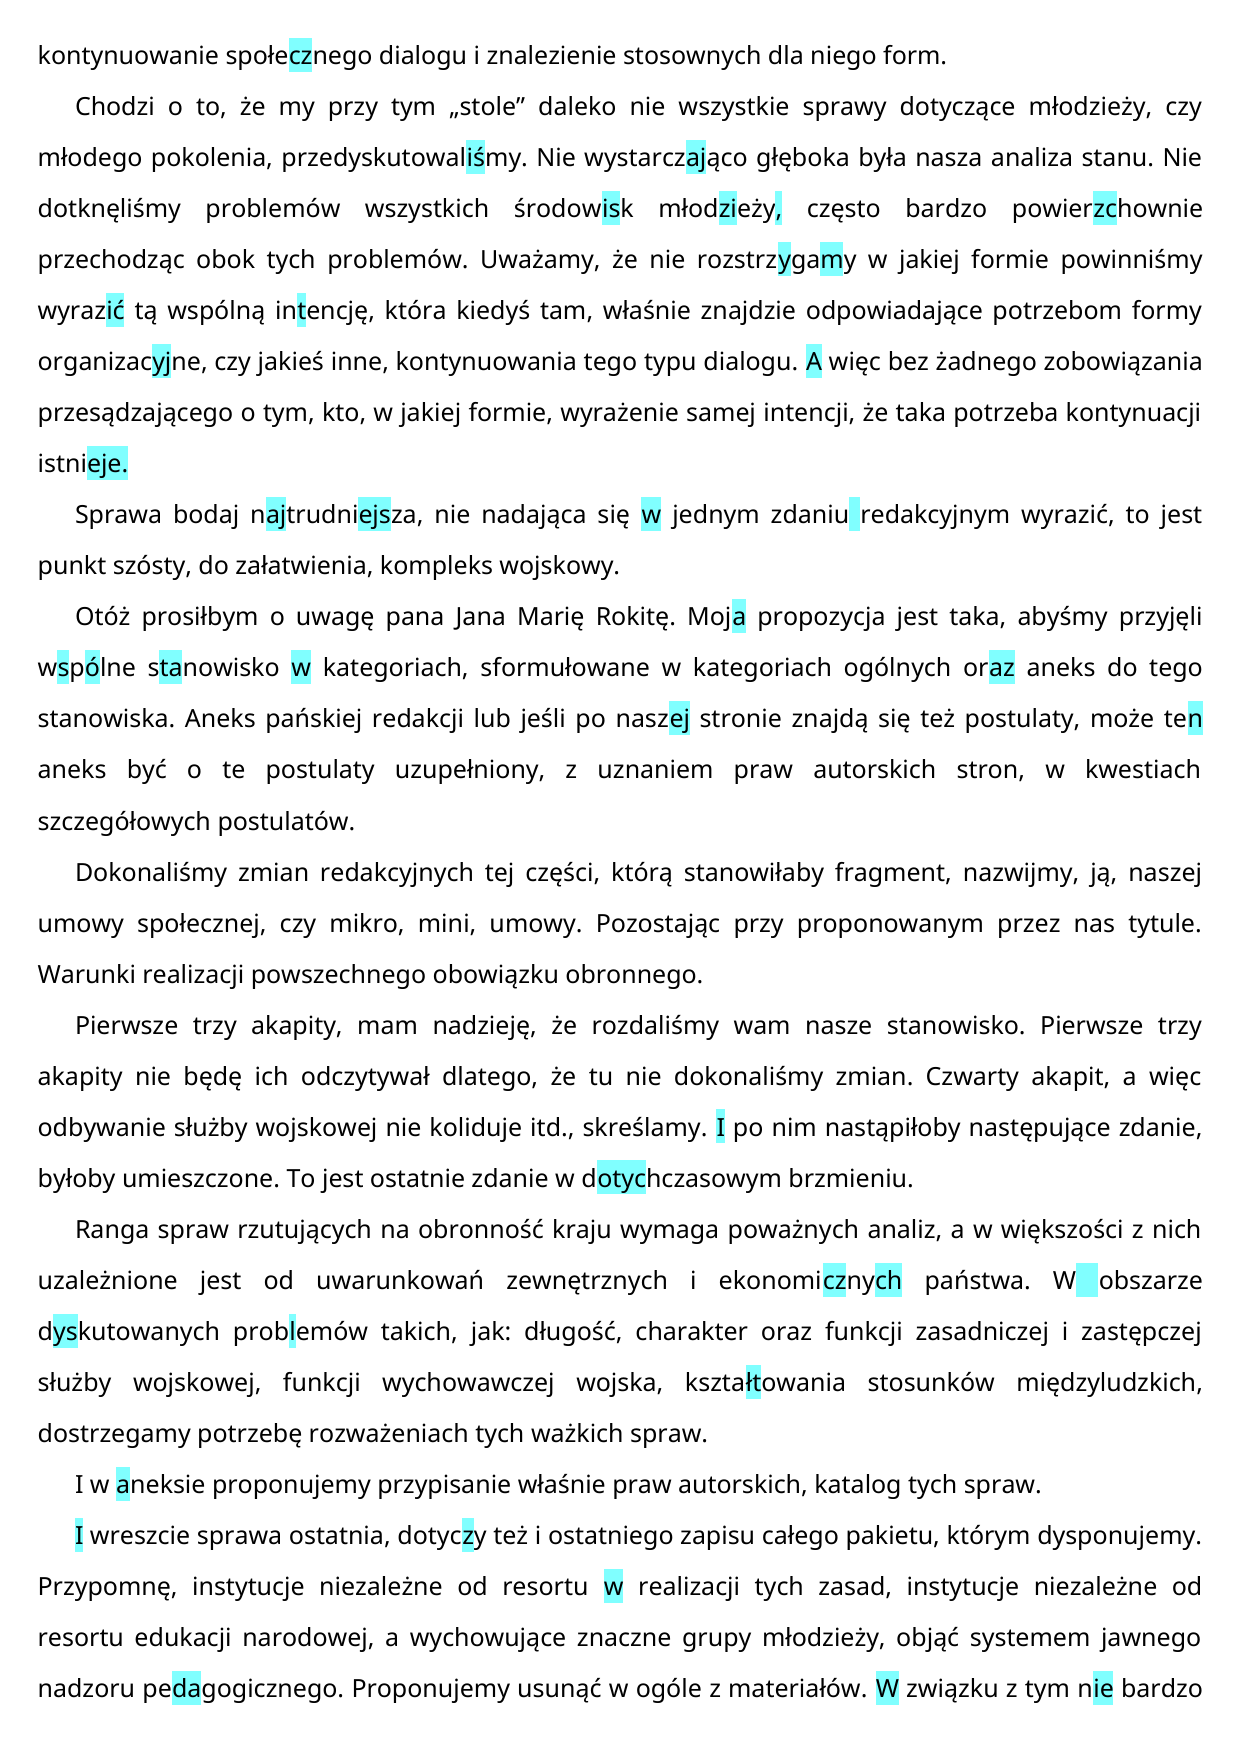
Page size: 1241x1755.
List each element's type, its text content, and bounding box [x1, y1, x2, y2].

text I wreszcie sprawa ostatnia, dotyczy też i ostatniego zapisu całego pakietu, którym dysponujemy. Przypomnę, instytucje niezależne od resortu w realizacji tych zasad, instytucje niezależne od resortu edukacji narodowej, a wychowujące znaczne grupy młodzieży, objąć systemem jawnego nadzoru pedagogicznego. Proponujemy usunąć w ogóle z materiałów. W związku z tym nie bardzo [37, 1518, 1203, 1705]
text Ranga spraw rzutujących na obronność kraju wymaga poważnych analiz, a w większości z nich uzależnione jest od uwarunkowań zewnętrznych i ekonomicznych państwa. W obszarze dyskutowanych problemów takich, jak: długość, charakter oraz funkcji zasadniczej i zastępczej służby wojskowej, funkcji wychowawczej wojska, kształtowania stosunków międzyludzkich, dostrzegamy potrzebę rozważeniach tych ważkich spraw. [37, 1211, 1203, 1450]
text I w aneksie proponujemy przypisanie właśnie praw autorskich, katalog tych spraw. [37, 1467, 1203, 1501]
text Dokonaliśmy zmian redakcyjnych tej części, którą stanowiłaby fragment, nazwijmy, ją, naszej umowy społecznej, czy mikro, mini, umowy. Pozostając przy proponowanym przez nas tytule. Warunki realizacji powszechnego obowiązku obronnego. [37, 854, 1203, 990]
text Pierwsze trzy akapity, mam nadzieję, że rozdaliśmy wam nasze stanowisko. Pierwsze trzy akapity nie będę ich odczytywał dlatego, że tu nie dokonaliśmy zmian. Czwarty akapit, a więc odbywanie służby wojskowej nie koliduje itd., skreślamy. I po nim nastąpiłoby następujące zdanie, byłoby umieszczone. To jest ostatnie zdanie w dotychczasowym brzmieniu. [37, 1007, 1203, 1194]
text Sprawa bodaj najtrudniejsza, nie nadająca się w jednym zdaniu redakcyjnym wyrazić, to jest punkt szósty, do załatwienia, kompleks wojskowy. [37, 497, 1203, 582]
text Otóż prosiłbym o uwagę pana Jana Marię Rokitę. Moja propozycja jest taka, abyśmy przyjęli wspólne stanowisko w kategoriach, sformułowane w kategoriach ogólnych oraz aneks do tego stanowiska. Aneks pańskiej redakcji lub jeśli po naszej stronie znajdą się też postulaty, może ten aneks być o te postulaty uzupełniony, z uznaniem praw autorskich stron, w kwestiach szczegółowych postulatów. [37, 599, 1203, 837]
text Chodzi o to, że my przy tym „stole” daleko nie wszystkie sprawy dotyczące młodzieży, czy młodego pokolenia, przedyskutowaliśmy. Nie wystarczająco głęboka była nasza analiza stanu. Nie dotknęliśmy problemów wszystkich środowisk młodzieży, często bardzo powierzchownie przechodząc obok tych problemów. Uważamy, że nie rozstrzygamy w jakiej formie powinniśmy wyrazić tą wspólną intencję, która kiedyś tam, właśnie znajdzie odpowiadające potrzebom formy organizacyjne, czy jakieś inne, kontynuowania tego typu dialogu. A więc bez żadnego zobowiązania przesądzającego o tym, kto, w jakiej formie, wyrażenie samej intencji, że taka potrzeba kontynuacji istnieje. [37, 88, 1203, 480]
text kontynuowanie społecznego dialogu i znalezienie stosownych dla niego form. [37, 37, 1203, 72]
